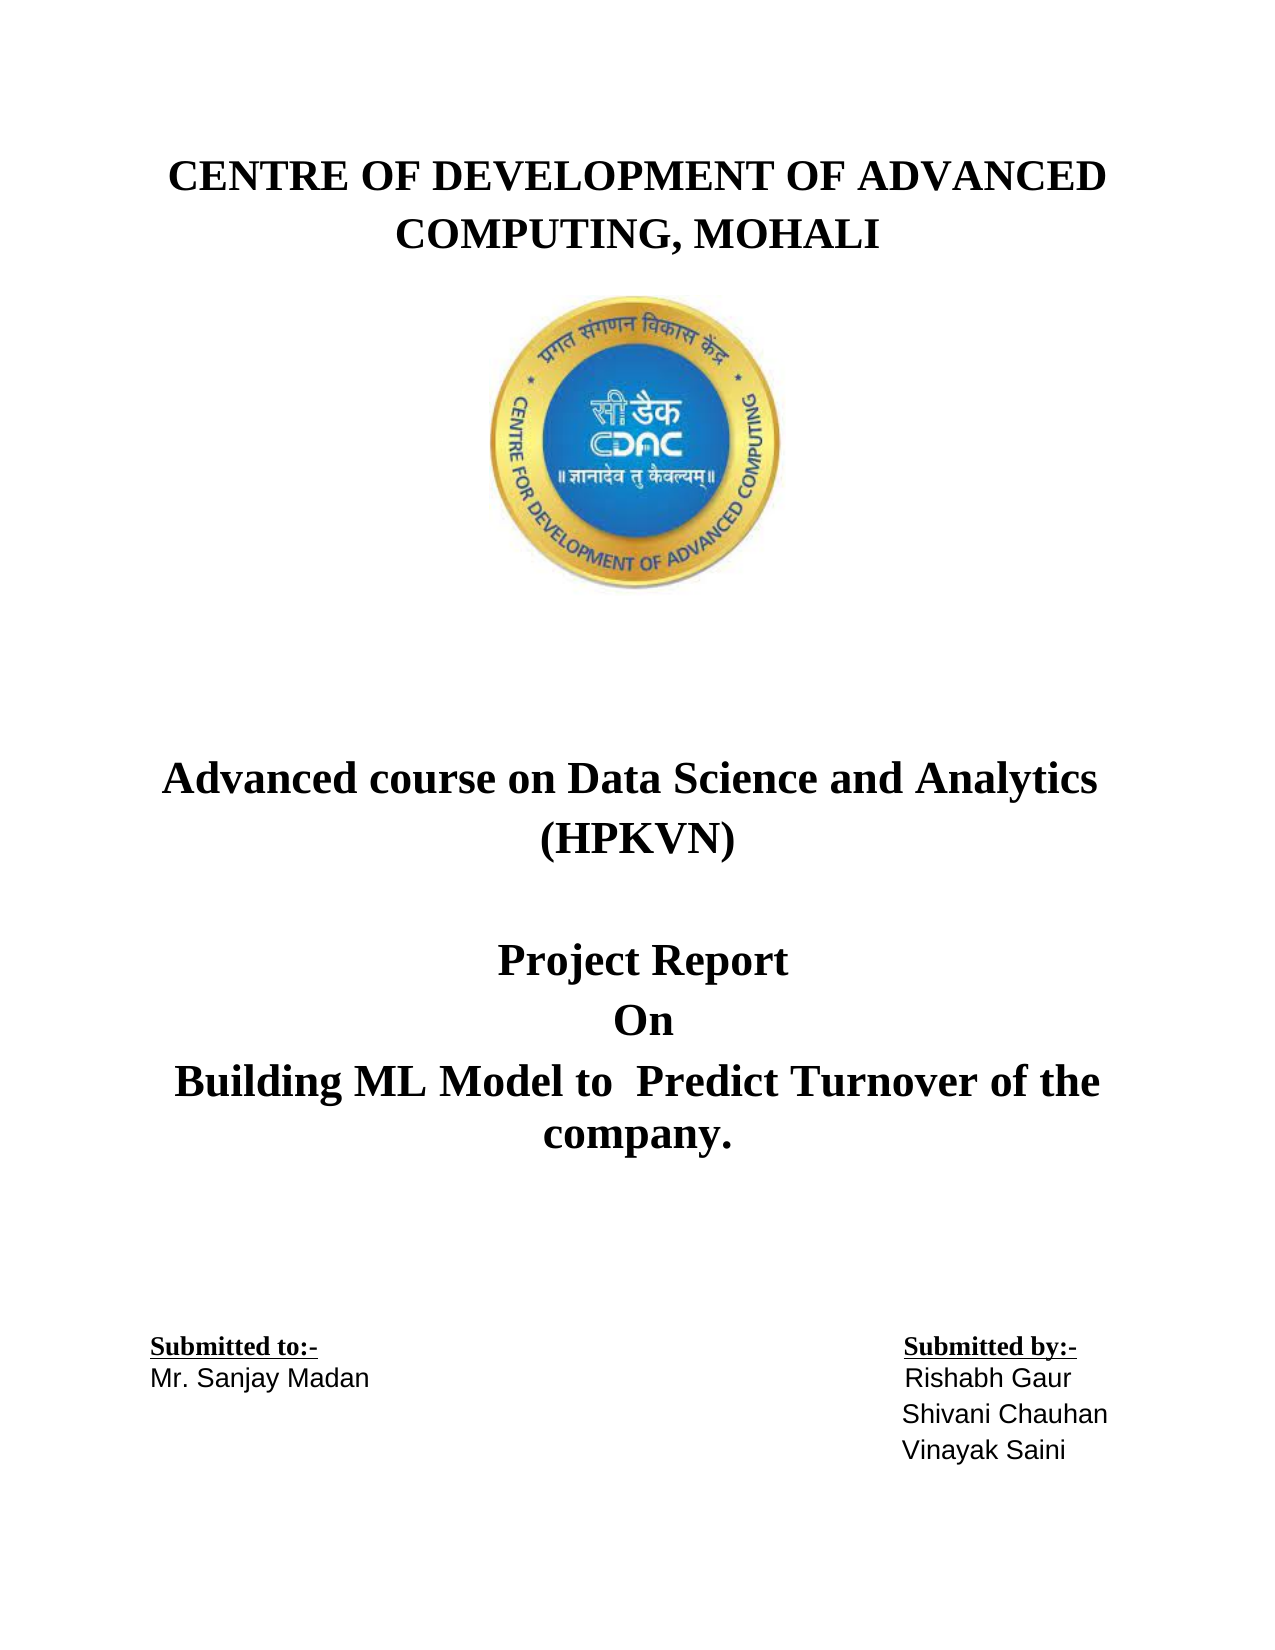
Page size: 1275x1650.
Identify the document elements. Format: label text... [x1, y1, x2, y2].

text CENTRE OF DEVELOPMENT OF ADVANCED COMPUTING, MOHALI [150, 150, 1125, 258]
text Project Report [150, 932, 1125, 985]
text Submitted to:- Submitted by:- [150, 1331, 1125, 1362]
text Mr. Sanjay Madan Rishabh Gaur [150, 1362, 1125, 1393]
picture [489, 295, 786, 596]
text Advanced course on Data Science and Analytics [150, 751, 1125, 803]
text On [150, 993, 1125, 1045]
text Building ML Model to Predict Turnover of the company. [150, 1053, 1125, 1159]
text (HPKVN) [150, 811, 1125, 864]
text Shivani Chauhan [150, 1398, 1125, 1429]
text Vinayak Saini [150, 1434, 1125, 1465]
